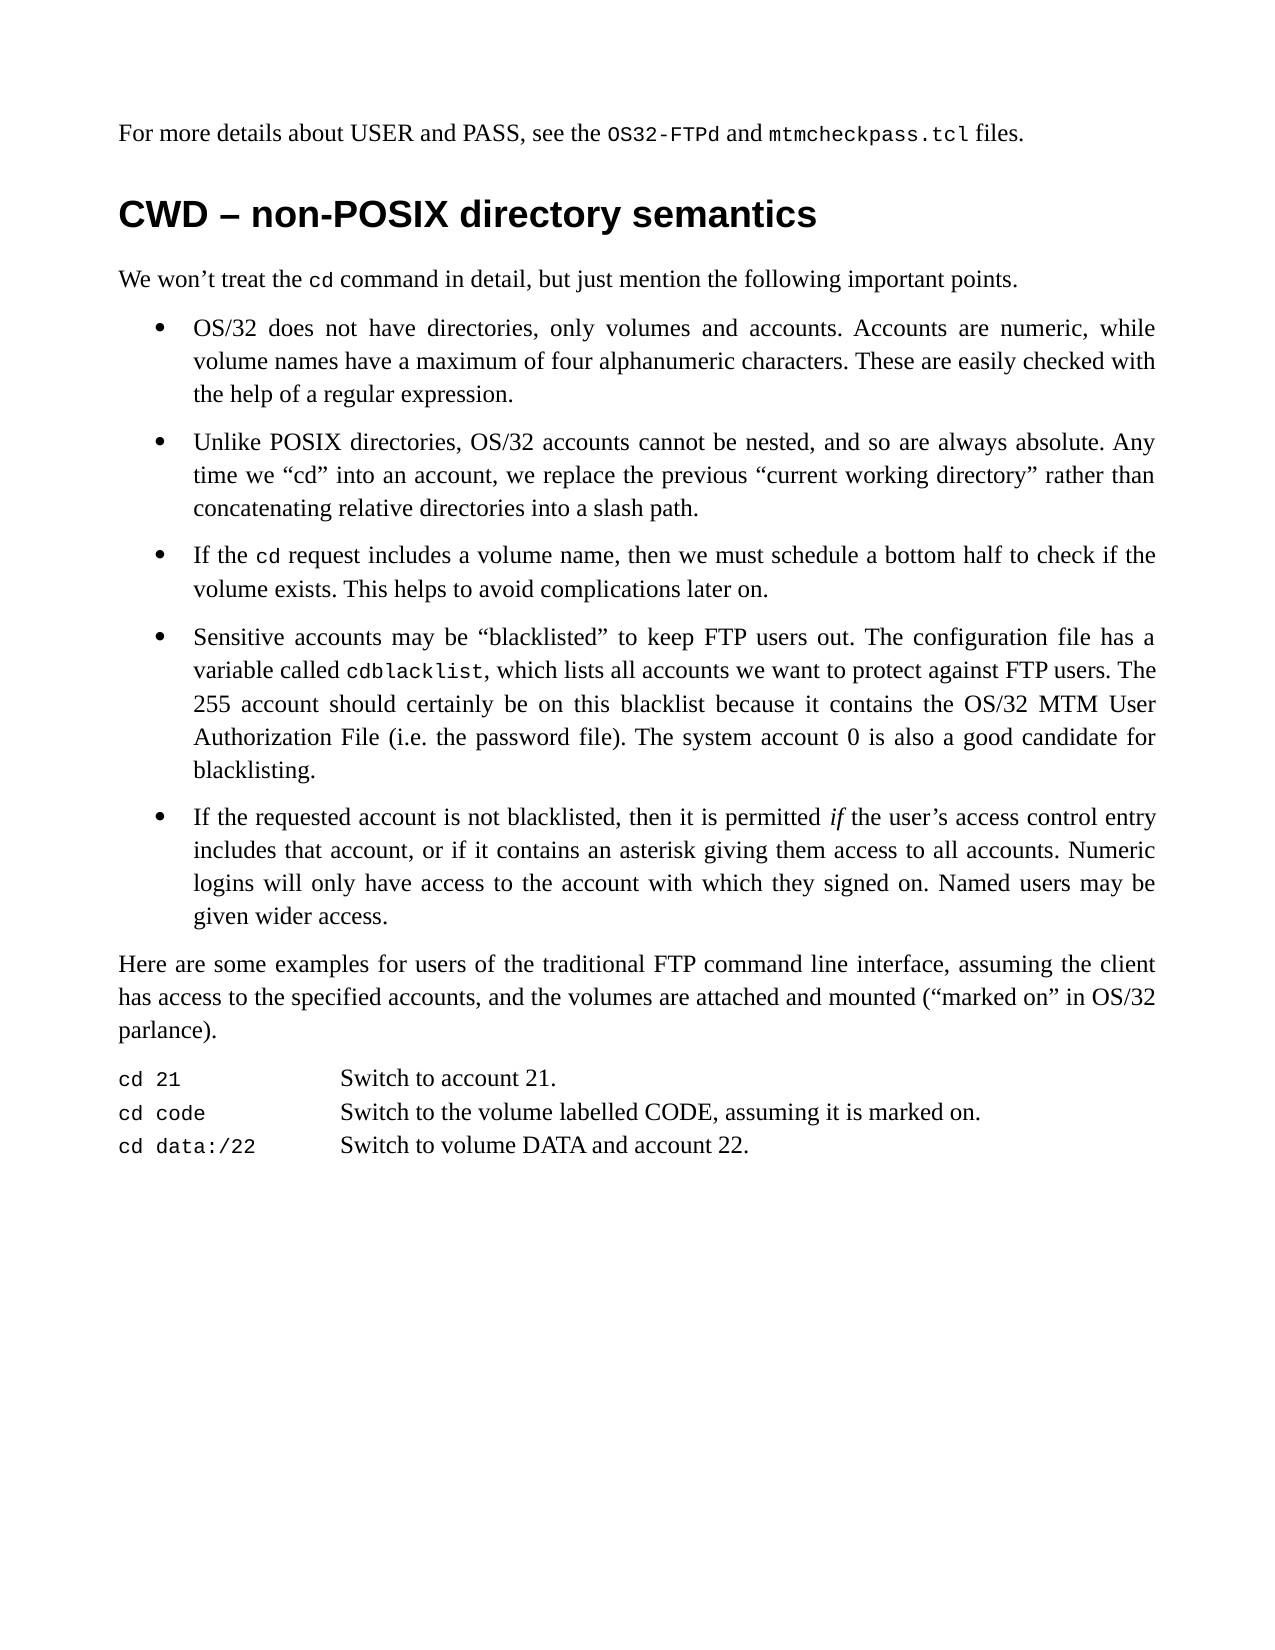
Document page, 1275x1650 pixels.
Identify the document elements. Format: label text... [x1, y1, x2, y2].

text For more details about USER and PASS, see the OS32-FTPd and mtmcheckpass.tcl files. [118, 118, 1157, 148]
text Here are some examples for users of the traditional FTP command line interface, assuming the client has access to the specified accounts, and the volumes are attached and mounted (“marked on” in OS/32 parlance). [118, 949, 1157, 1044]
list Sensitive accounts may be “blacklisted” to keep FTP users out. The configuration file has a variable called cdblacklist, which lists all accounts we want to protect against FTP users. The 255 account should certainly be on this blacklist because it contains the OS/32 MTM User Authorization File (i.e. the password file). The system account 0 is also a good candidate for blacklisting. [156, 622, 1157, 783]
text cd data:/22 Switch to volume DATA and account 22. [118, 1131, 1157, 1160]
list OS/32 does not have directories, only volumes and accounts. Accounts are numeric, while volume names have a maximum of four alphanumeric characters. These are easily checked with the help of a regular expression. [156, 313, 1157, 408]
text cd code Switch to the volume labelled CODE, assuming it is marked on. [118, 1097, 1157, 1126]
subtitle CWD – non-POSIX directory semantics [118, 191, 1157, 235]
text We won’t treat the cd command in detail, but just mention the following important points. [118, 264, 1157, 294]
text cd 21 Switch to account 21. [118, 1063, 1157, 1092]
list If the cd request includes a volume name, then we must schedule a bottom half to check if the volume exists. This helps to avoid complications later on. [156, 540, 1157, 603]
list If the requested account is not blacklisted, then it is permitted if the user’s access control entry includes that account, or if it contains an asterisk giving them access to all accounts. Numeric logins will only have access to the account with which they signed on. Named users may be given wider access. [156, 802, 1157, 930]
list Unlike POSIX directories, OS/32 accounts cannot be nested, and so are always absolute. Any time we “cd” into an account, we replace the previous “current working directory” rather than concatenating relative directories into a slash path. [156, 427, 1157, 522]
